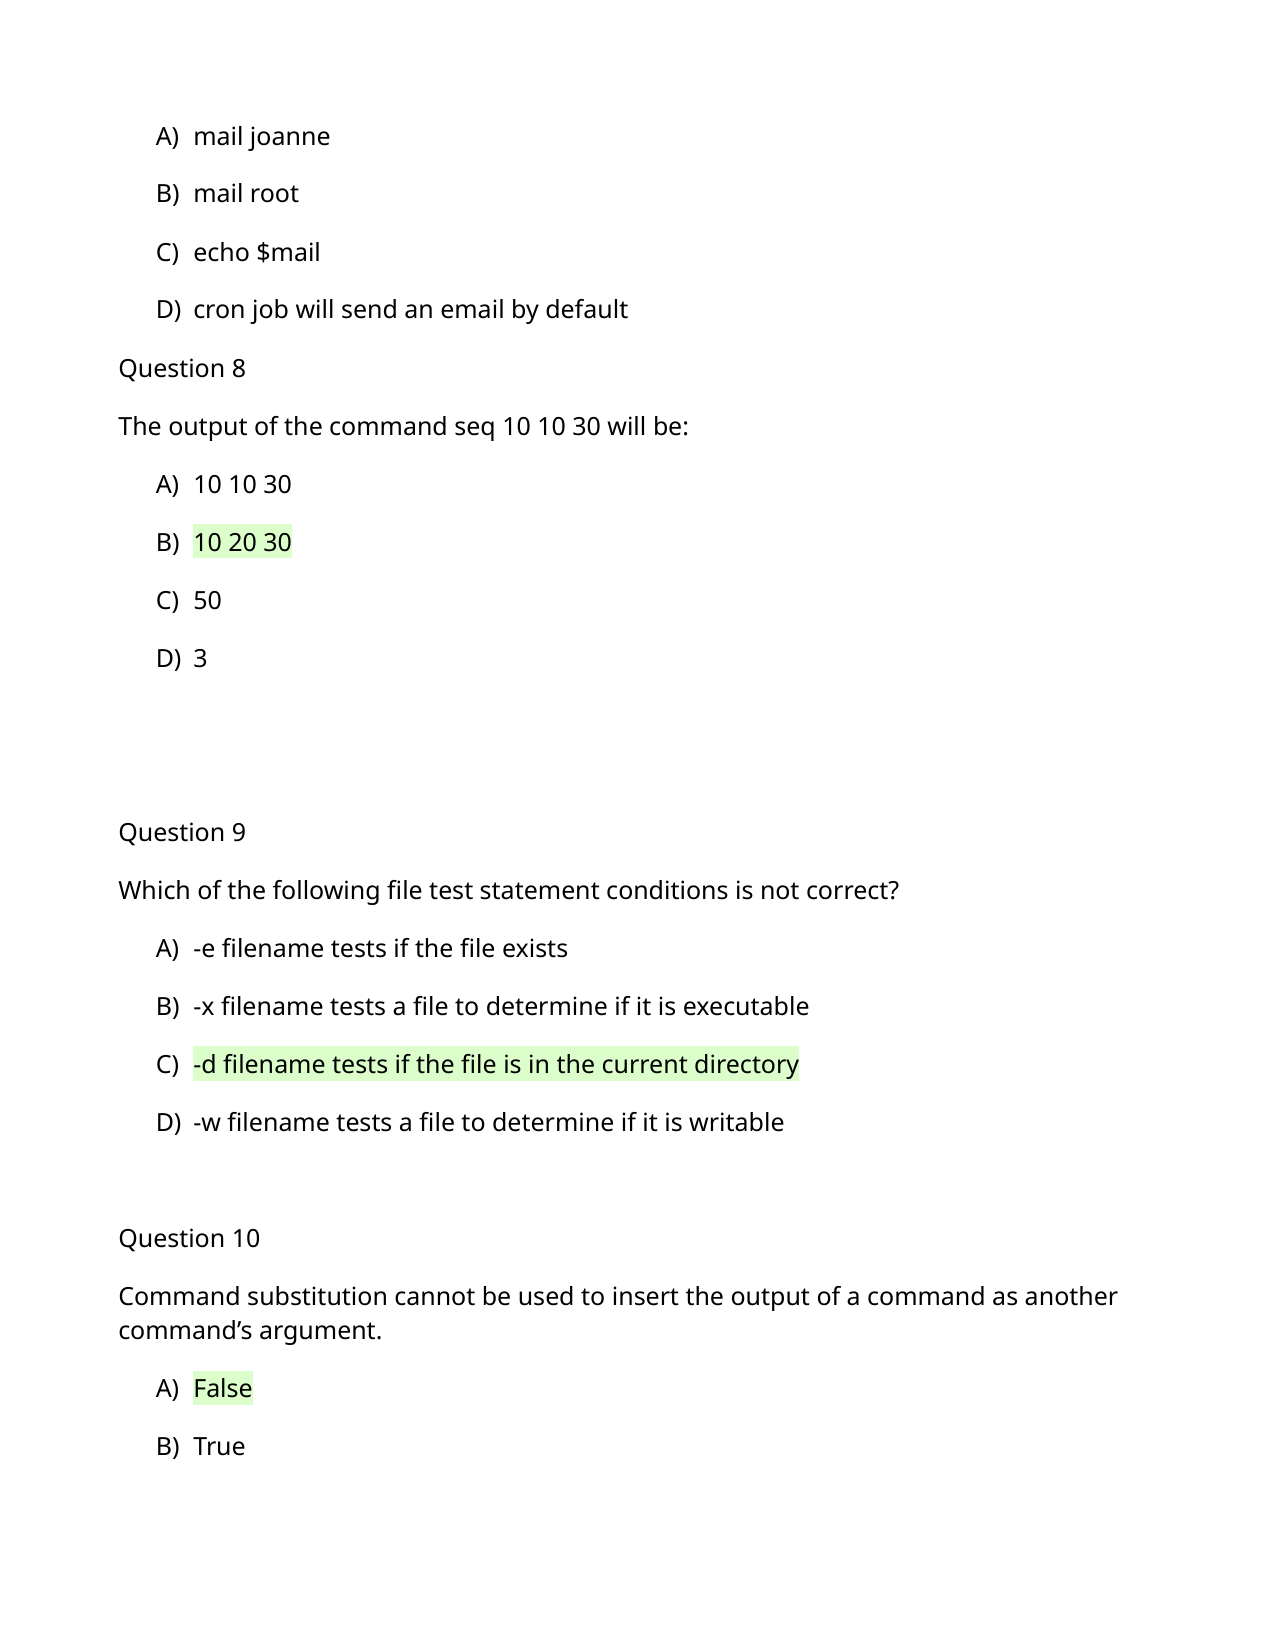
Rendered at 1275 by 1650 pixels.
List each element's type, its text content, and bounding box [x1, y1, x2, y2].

list -d filename tests if the file is in the current directory [156, 1046, 1157, 1081]
text Command substitution cannot be used to insert the output of a command as another command’s argument. [118, 1278, 1157, 1347]
list 50 [156, 582, 1157, 616]
list echo $mail [156, 234, 1157, 268]
list mail root [156, 176, 1157, 210]
text The output of the command seq 10 10 30 will be: [118, 408, 1157, 442]
list cron job will send an email by default [156, 292, 1157, 326]
list -w filename tests a file to determine if it is writable [156, 1104, 1157, 1138]
list 3 [156, 640, 1157, 674]
list -x filename tests a file to determine if it is executable [156, 988, 1157, 1022]
list -e filename tests if the file exists [156, 930, 1157, 964]
list False [156, 1371, 1157, 1405]
text Which of the following file test statement conditions is not correct? [118, 872, 1157, 906]
list True [156, 1429, 1157, 1463]
text Question 9 [118, 814, 1157, 848]
list 10 10 30 [156, 466, 1157, 500]
text Question 8 [118, 350, 1157, 384]
list mail joanne [156, 118, 1157, 152]
list 10 20 30 [156, 524, 1157, 558]
text Question 10 [118, 1221, 1157, 1254]
